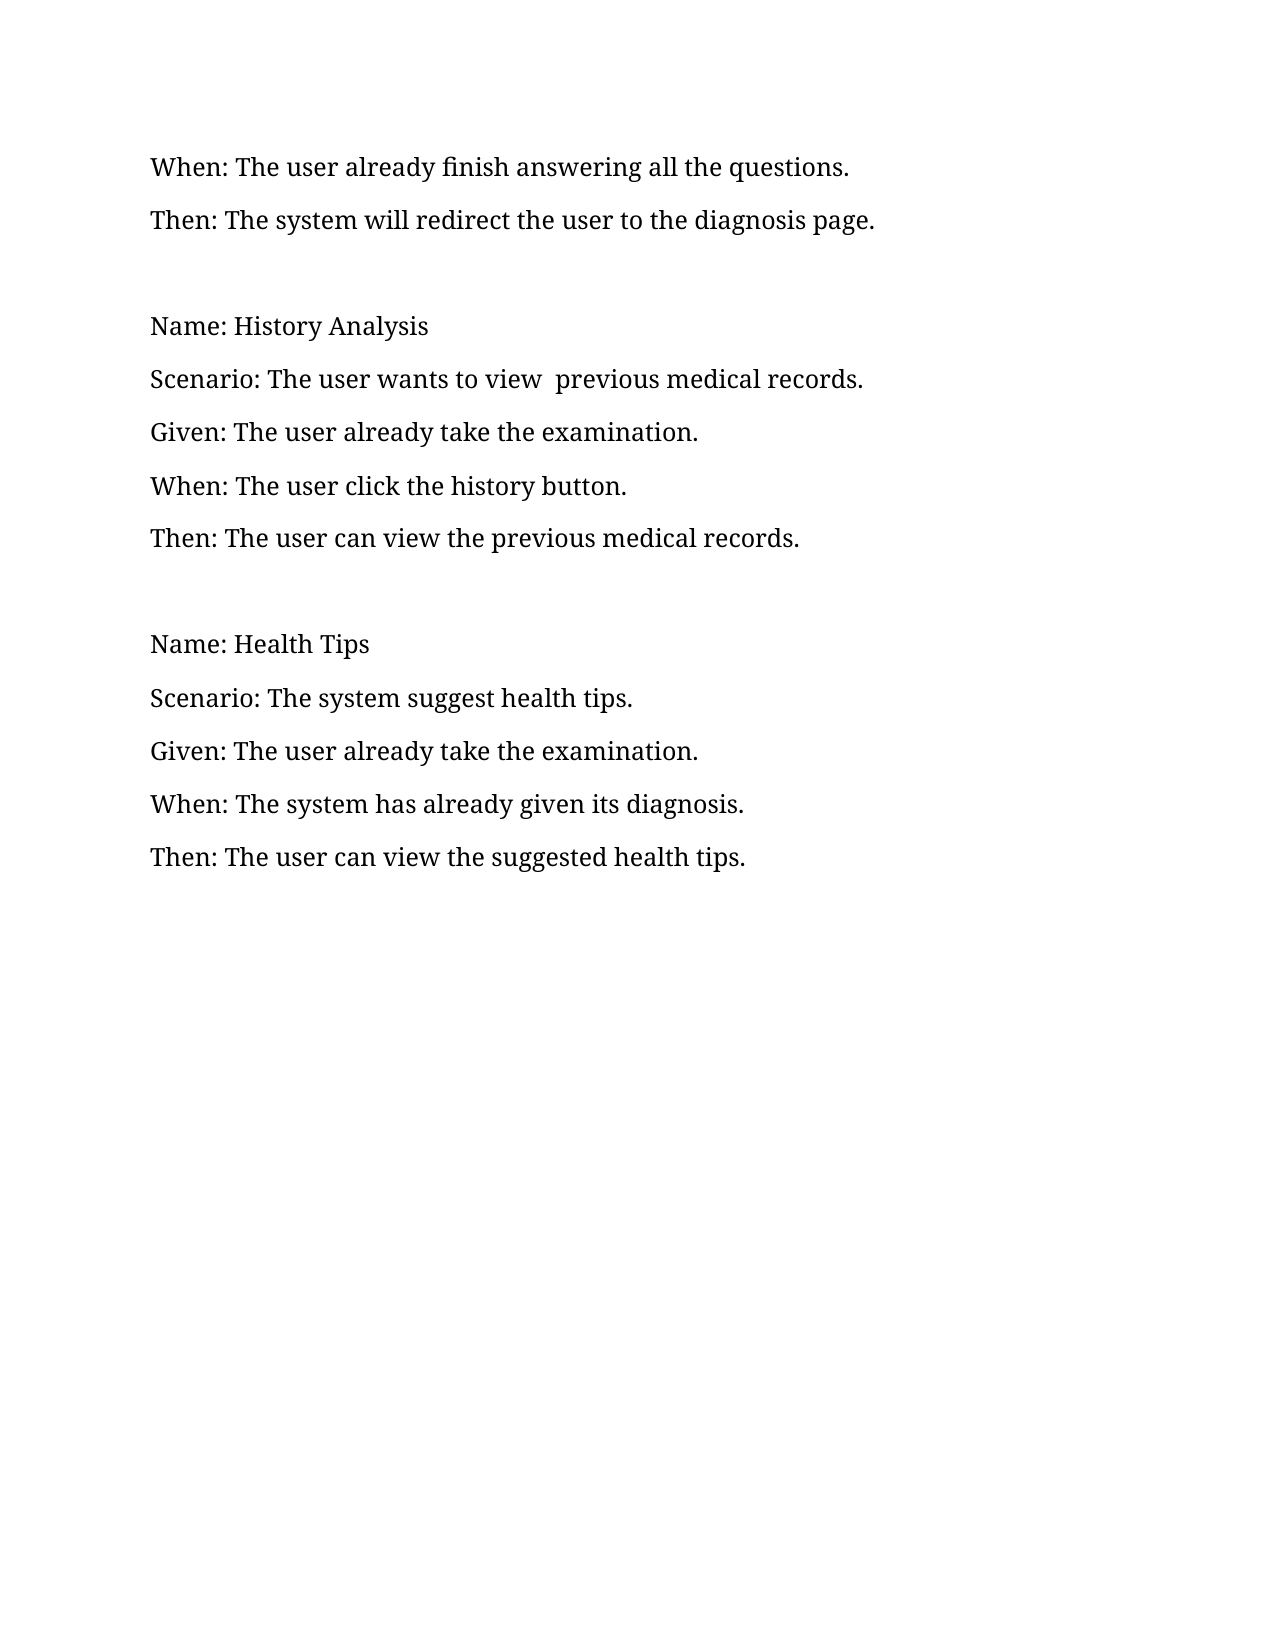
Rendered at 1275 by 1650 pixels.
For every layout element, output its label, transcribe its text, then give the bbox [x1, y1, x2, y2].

text Then: The user can view the suggested health tips. [150, 839, 1125, 873]
text Scenario: The system suggest health tips. [150, 680, 1125, 714]
text When: The system has already given its diagnosis. [150, 786, 1125, 820]
text Name: History Analysis [150, 309, 1125, 343]
text Scenario: The user wants to view previous medical records. [150, 362, 1125, 396]
text Name: Health Tips [150, 627, 1125, 661]
text Given: The user already take the examination. [150, 733, 1125, 767]
text Given: The user already take the examination. [150, 415, 1125, 449]
text When: The user click the history button. [150, 468, 1125, 502]
text Then: The system will redirect the user to the diagnosis page. [150, 203, 1125, 237]
text Then: The user can view the previous medical records. [150, 521, 1125, 555]
text When: The user already finish answering all the questions. [150, 150, 1125, 184]
